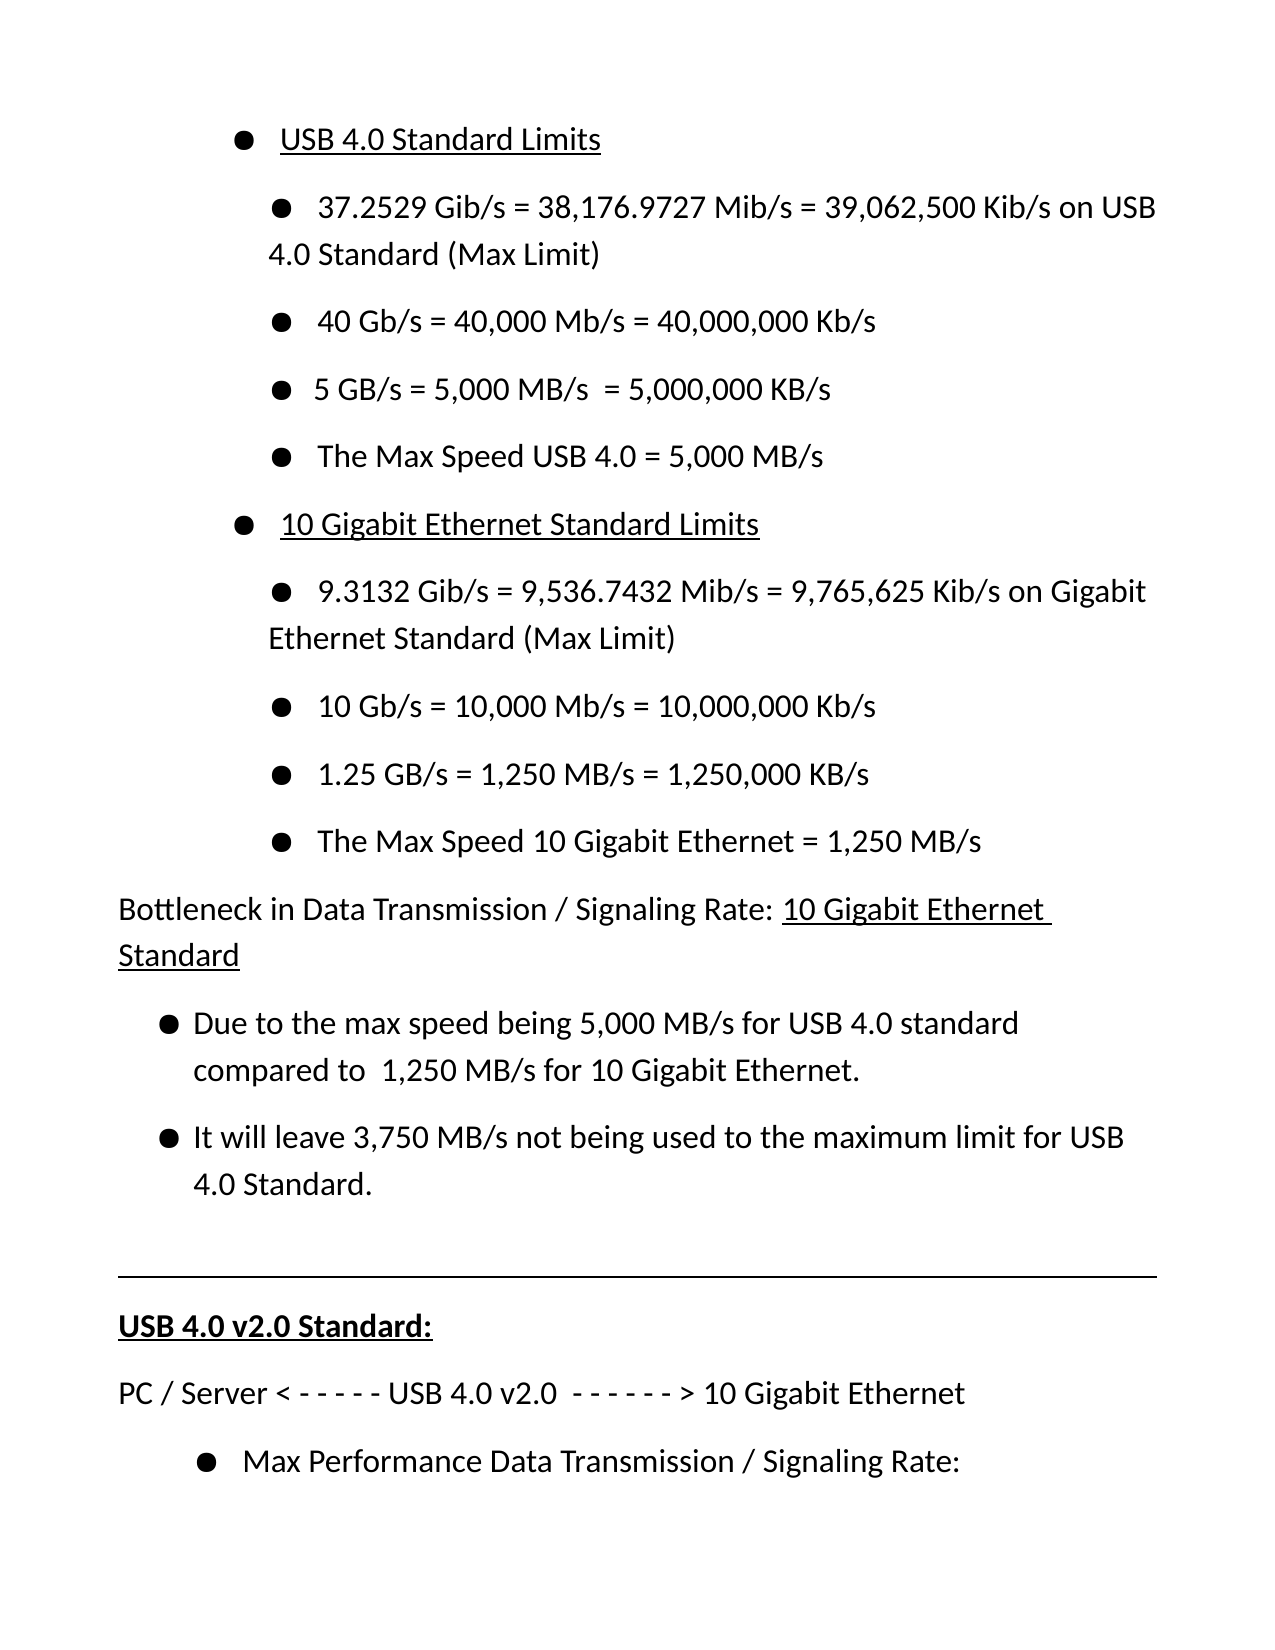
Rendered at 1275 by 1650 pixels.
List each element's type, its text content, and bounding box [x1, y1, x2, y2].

list It will leave 3,750 MB/s not being used to the maximum limit for USB 4.0 Standard. [156, 1116, 1157, 1204]
list 10 Gb/s = 10,000 Mb/s = 10,000,000 Kb/s [268, 685, 1157, 726]
list 37.2529 Gib/s = 38,176.9727 Mib/s = 39,062,500 Kib/s on USB 4.0 Standard (Max Limit) [268, 186, 1157, 273]
list 5 GB/s = 5,000 MB/s = 5,000,000 KB/s [268, 368, 1157, 408]
text PC / Server < - - - - - USB 4.0 v2.0 - - - - - - > 10 Gigabit Ethernet [118, 1372, 1157, 1413]
list USB 4.0 Standard Limits [231, 118, 1157, 159]
list Max Performance Data Transmission / Signaling Rate: [193, 1440, 1157, 1481]
list 9.3132 Gib/s = 9,536.7432 Mib/s = 9,765,625 Kib/s on Gigabit Ethernet Standard (Max Limit) [268, 571, 1157, 658]
text Bottleneck in Data Transmission / Signaling Rate: 10 Gigabit Ethernet Standard [118, 888, 1157, 975]
list 40 Gb/s = 40,000 Mb/s = 40,000,000 Kb/s [268, 300, 1157, 341]
text USB 4.0 v2.0 Standard: [118, 1305, 1157, 1345]
list The Max Speed USB 4.0 = 5,000 MB/s [268, 435, 1157, 476]
list Due to the max speed being 5,000 MB/s for USB 4.0 standard compared to 1,250 MB/s for 10 Gigabit Ethernet. [156, 1002, 1157, 1089]
list 10 Gigabit Ethernet Standard Limits [231, 503, 1157, 544]
list The Max Speed 10 Gigabit Ethernet = 1,250 MB/s [268, 820, 1157, 861]
list 1.25 GB/s = 1,250 MB/s = 1,250,000 KB/s [268, 752, 1157, 793]
